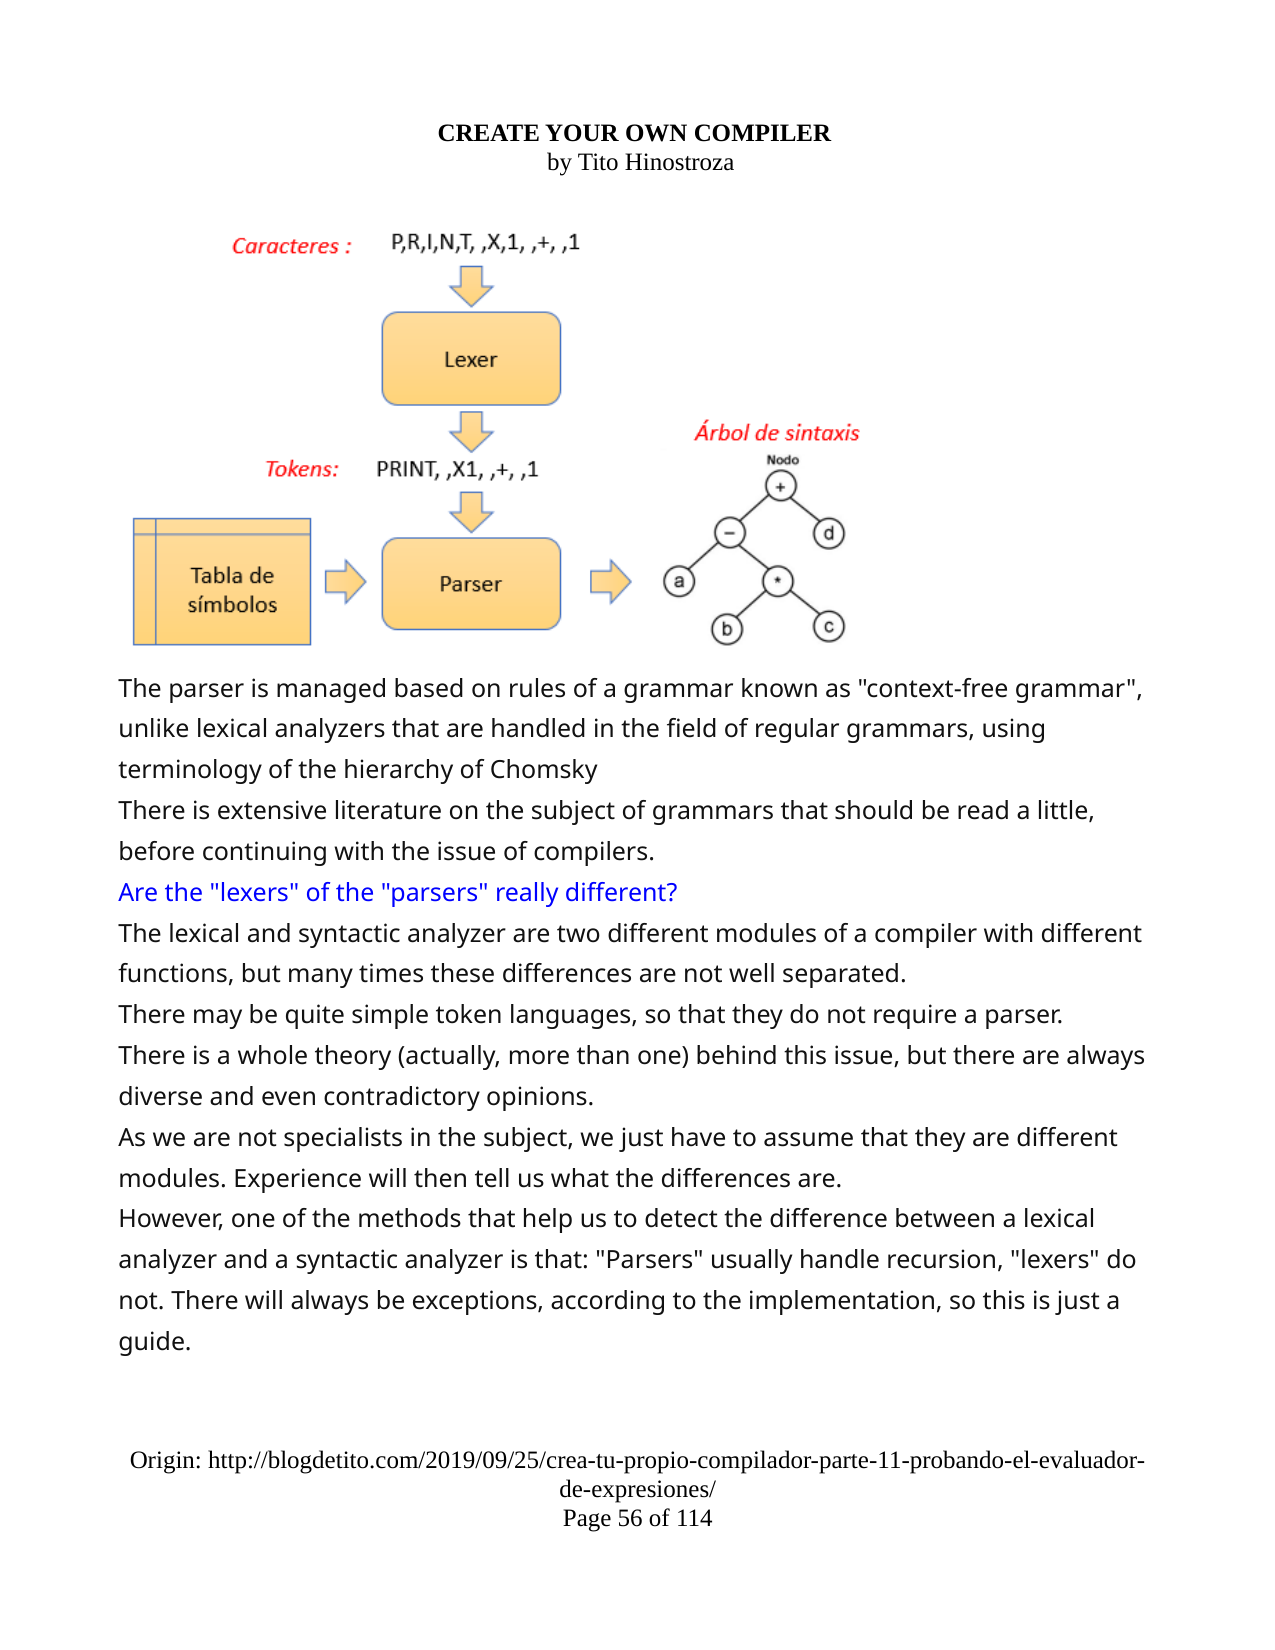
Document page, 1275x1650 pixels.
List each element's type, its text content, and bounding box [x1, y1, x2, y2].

text There is extensive literature on the subject of grammars that should be read a little, before continuing with the issue of compilers. [118, 793, 1157, 868]
text As we are not specialists in the subject, we just have to assume that they are different modules. Experience will then tell us what the differences are. [118, 1119, 1157, 1194]
text Are the "lexers" of the "parsers" really different? [118, 874, 1157, 908]
picture [118, 205, 897, 665]
text However, one of the methods that help us to detect the difference between a lexical analyzer and a syntactic analyzer is that: "Parsers" usually handle recursion, "lexers" do not. There will always be exceptions, according to the implementation, so this is just a guide. [118, 1201, 1157, 1358]
text There is a whole theory (actually, more than one) behind this issue, but there are always diverse and even contradictory opinions. [118, 1038, 1157, 1113]
text The lexical and syntactic analyzer are two different modules of a compiler with different functions, but many times these differences are not well separated. [118, 915, 1157, 990]
text The parser is managed based on rules of a grammar known as "context-free grammar", unlike lexical analyzers that are handled in the field of regular grammars, using terminology of the hierarchy of Chomsky [118, 670, 1157, 786]
text There may be quite simple token languages, so that they do not require a parser. [118, 997, 1157, 1031]
